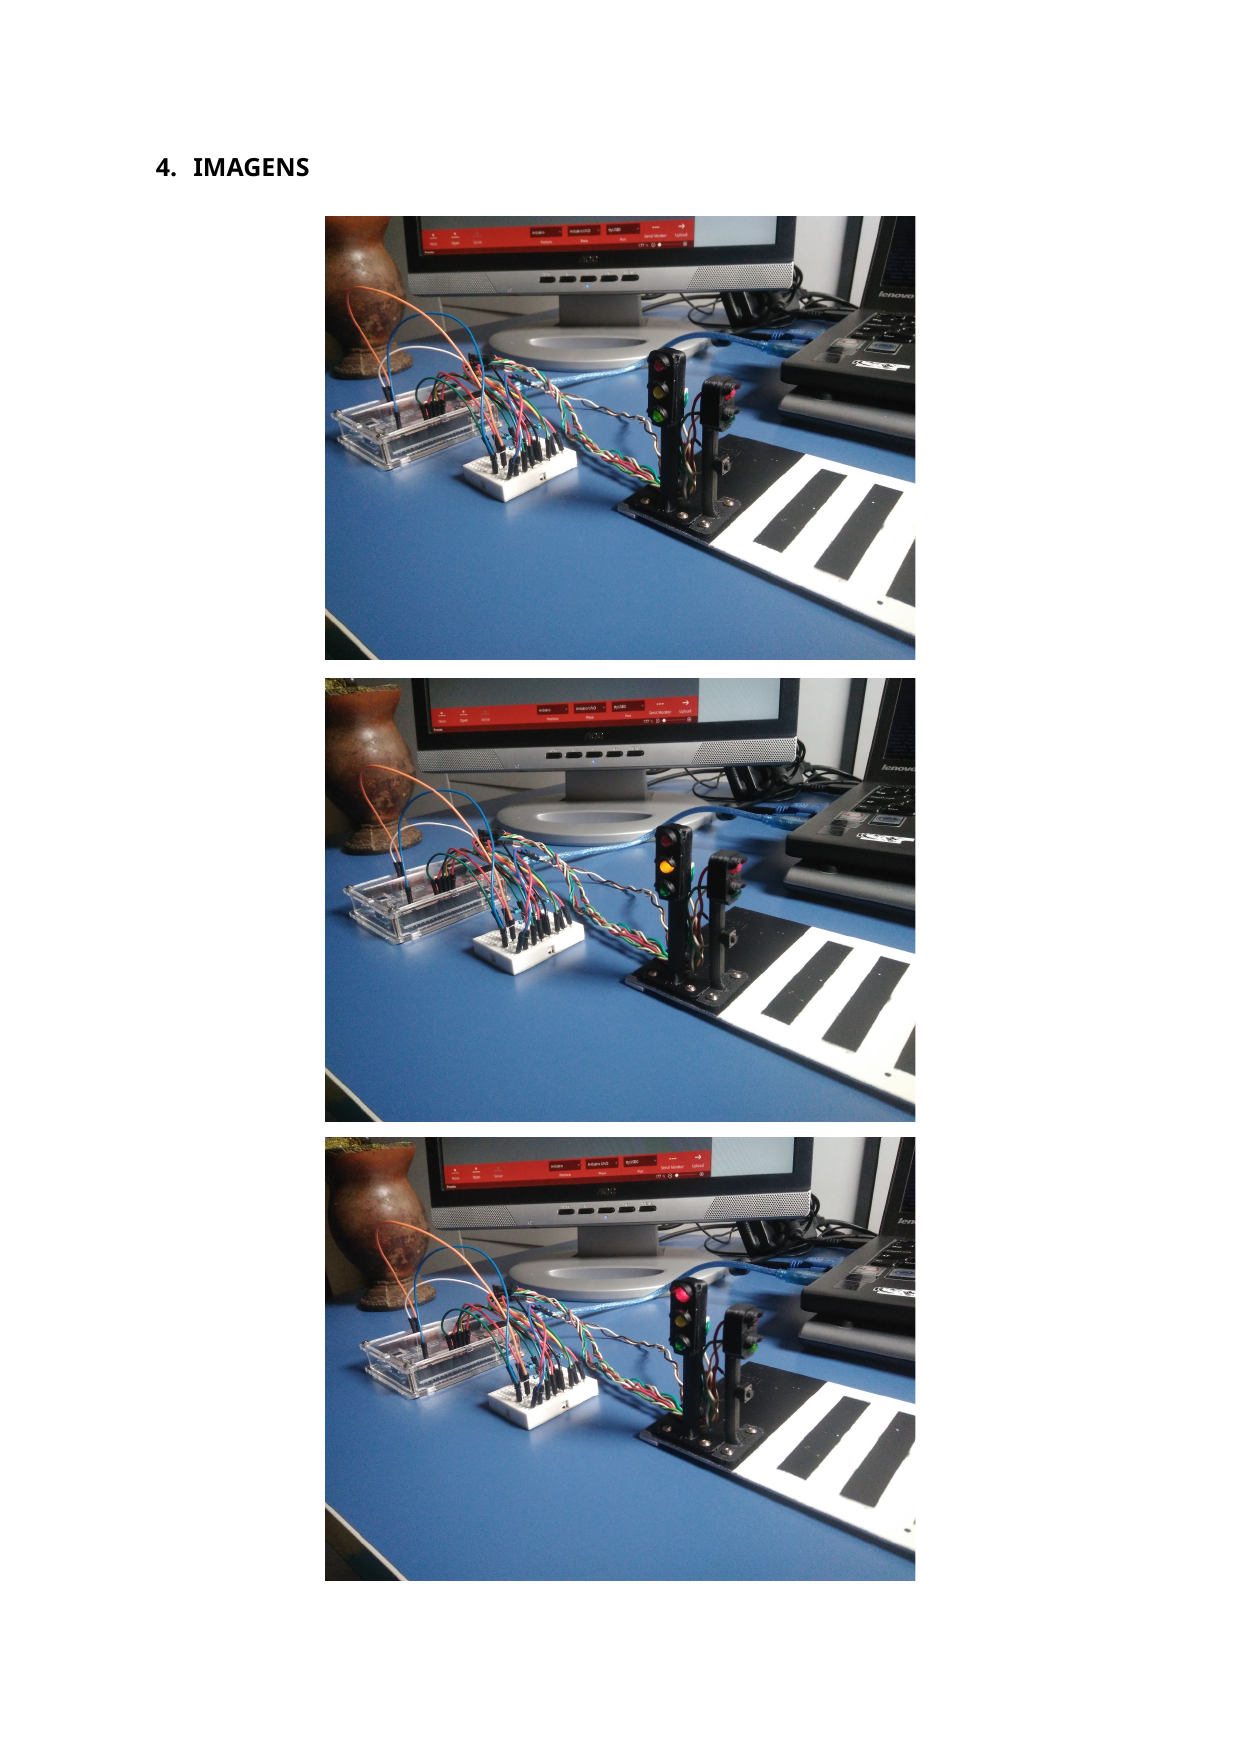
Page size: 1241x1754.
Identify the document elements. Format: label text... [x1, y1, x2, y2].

picture [325, 216, 916, 660]
picture [325, 1137, 916, 1581]
list IMAGENS [156, 149, 1123, 183]
picture [325, 678, 916, 1122]
